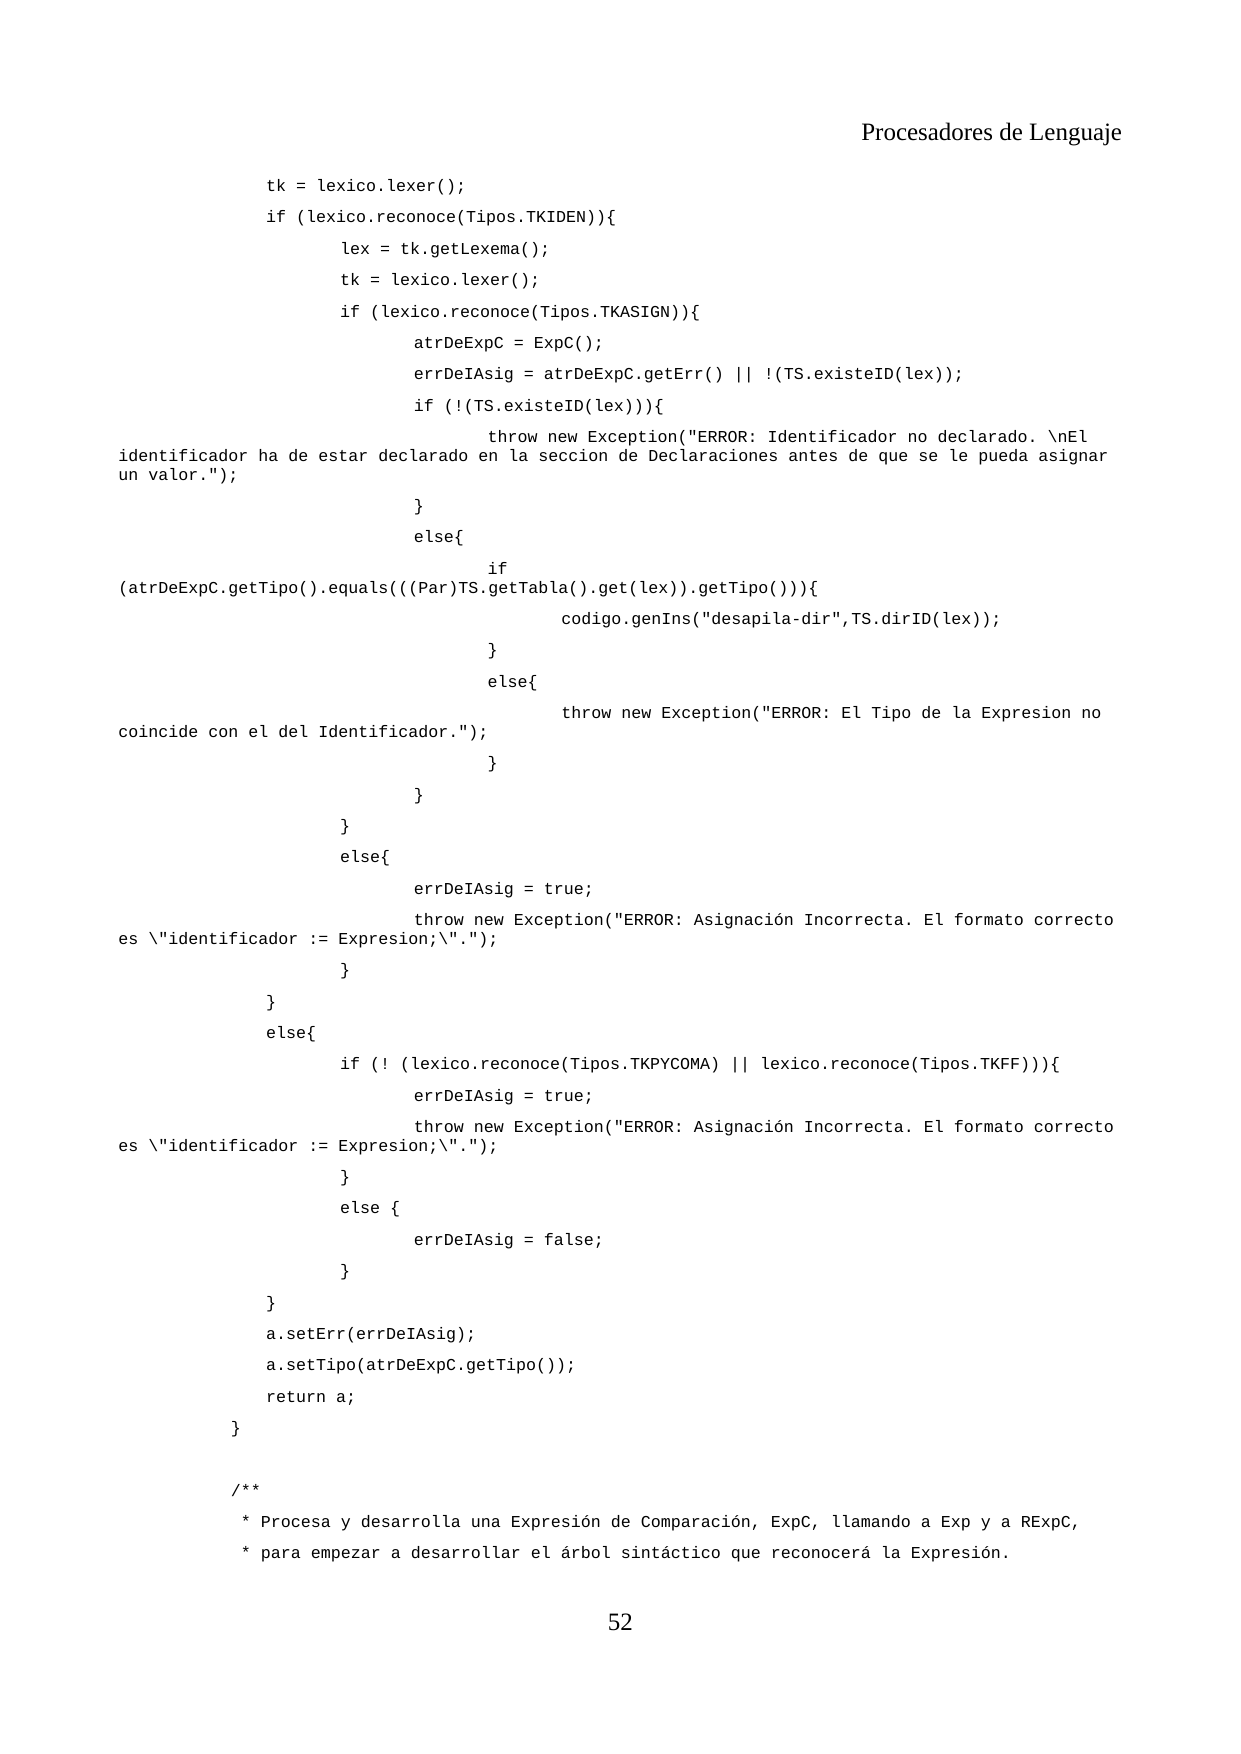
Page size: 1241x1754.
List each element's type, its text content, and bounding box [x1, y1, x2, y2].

text } [118, 1169, 1122, 1188]
text throw new Exception("ERROR: El Tipo de la Expresion no coincide con el del Identificador."); [118, 704, 1122, 742]
text * Procesa y desarrolla una Expresión de Comparación, ExpC, llamando a Exp y a RExpC, [118, 1514, 1122, 1532]
text throw new Exception("ERROR: Identificador no declarado. \nEl identificador ha de estar declarado en la seccion de Declaraciones antes de que se le pueda asignar un valor."); [118, 428, 1122, 485]
text throw new Exception("ERROR: Asignación Incorrecta. El formato correcto es \"identificador := Expresion;\"."); [118, 912, 1122, 949]
text /** [118, 1482, 1122, 1501]
text if (!(TS.existeID(lex))){ [118, 397, 1122, 416]
text * para empezar a desarrollar el árbol sintáctico que reconocerá la Expresión. [118, 1545, 1122, 1564]
text } [118, 1419, 1122, 1438]
text } [118, 642, 1122, 661]
text else { [118, 1200, 1122, 1219]
text lex = tk.getLexema(); [118, 240, 1122, 259]
text if (! (lexico.reconoce(Tipos.TKPYCOMA) || lexico.reconoce(Tipos.TKFF))){ [118, 1056, 1122, 1075]
text errDeIAsig = true; [118, 880, 1122, 899]
text } [118, 817, 1122, 836]
text else{ [118, 849, 1122, 868]
text errDeIAsig = true; [118, 1087, 1122, 1106]
text errDeIAsig = false; [118, 1231, 1122, 1250]
text else{ [118, 1024, 1122, 1043]
text } [118, 1263, 1122, 1282]
text if (lexico.reconoce(Tipos.TKASIGN)){ [118, 303, 1122, 322]
text throw new Exception("ERROR: Asignación Incorrecta. El formato correcto es \"identificador := Expresion;\"."); [118, 1118, 1122, 1156]
text } [118, 498, 1122, 516]
text } [118, 755, 1122, 774]
text if (atrDeExpC.getTipo().equals(((Par)TS.getTabla().get(lex)).getTipo())){ [118, 560, 1122, 598]
text errDeIAsig = atrDeExpC.getErr() || !(TS.existeID(lex)); [118, 366, 1122, 385]
text atrDeExpC = ExpC(); [118, 334, 1122, 353]
text a.setTipo(atrDeExpC.getTipo()); [118, 1357, 1122, 1376]
text else{ [118, 529, 1122, 548]
text tk = lexico.lexer(); [118, 178, 1122, 197]
text } [118, 786, 1122, 805]
text } [118, 962, 1122, 981]
text } [118, 1294, 1122, 1313]
text if (lexico.reconoce(Tipos.TKIDEN)){ [118, 209, 1122, 228]
text else{ [118, 673, 1122, 692]
text return a; [118, 1388, 1122, 1407]
text } [118, 993, 1122, 1012]
text a.setErr(errDeIAsig); [118, 1326, 1122, 1344]
text codigo.genIns("desapila-dir",TS.dirID(lex)); [118, 611, 1122, 629]
text tk = lexico.lexer(); [118, 272, 1122, 291]
